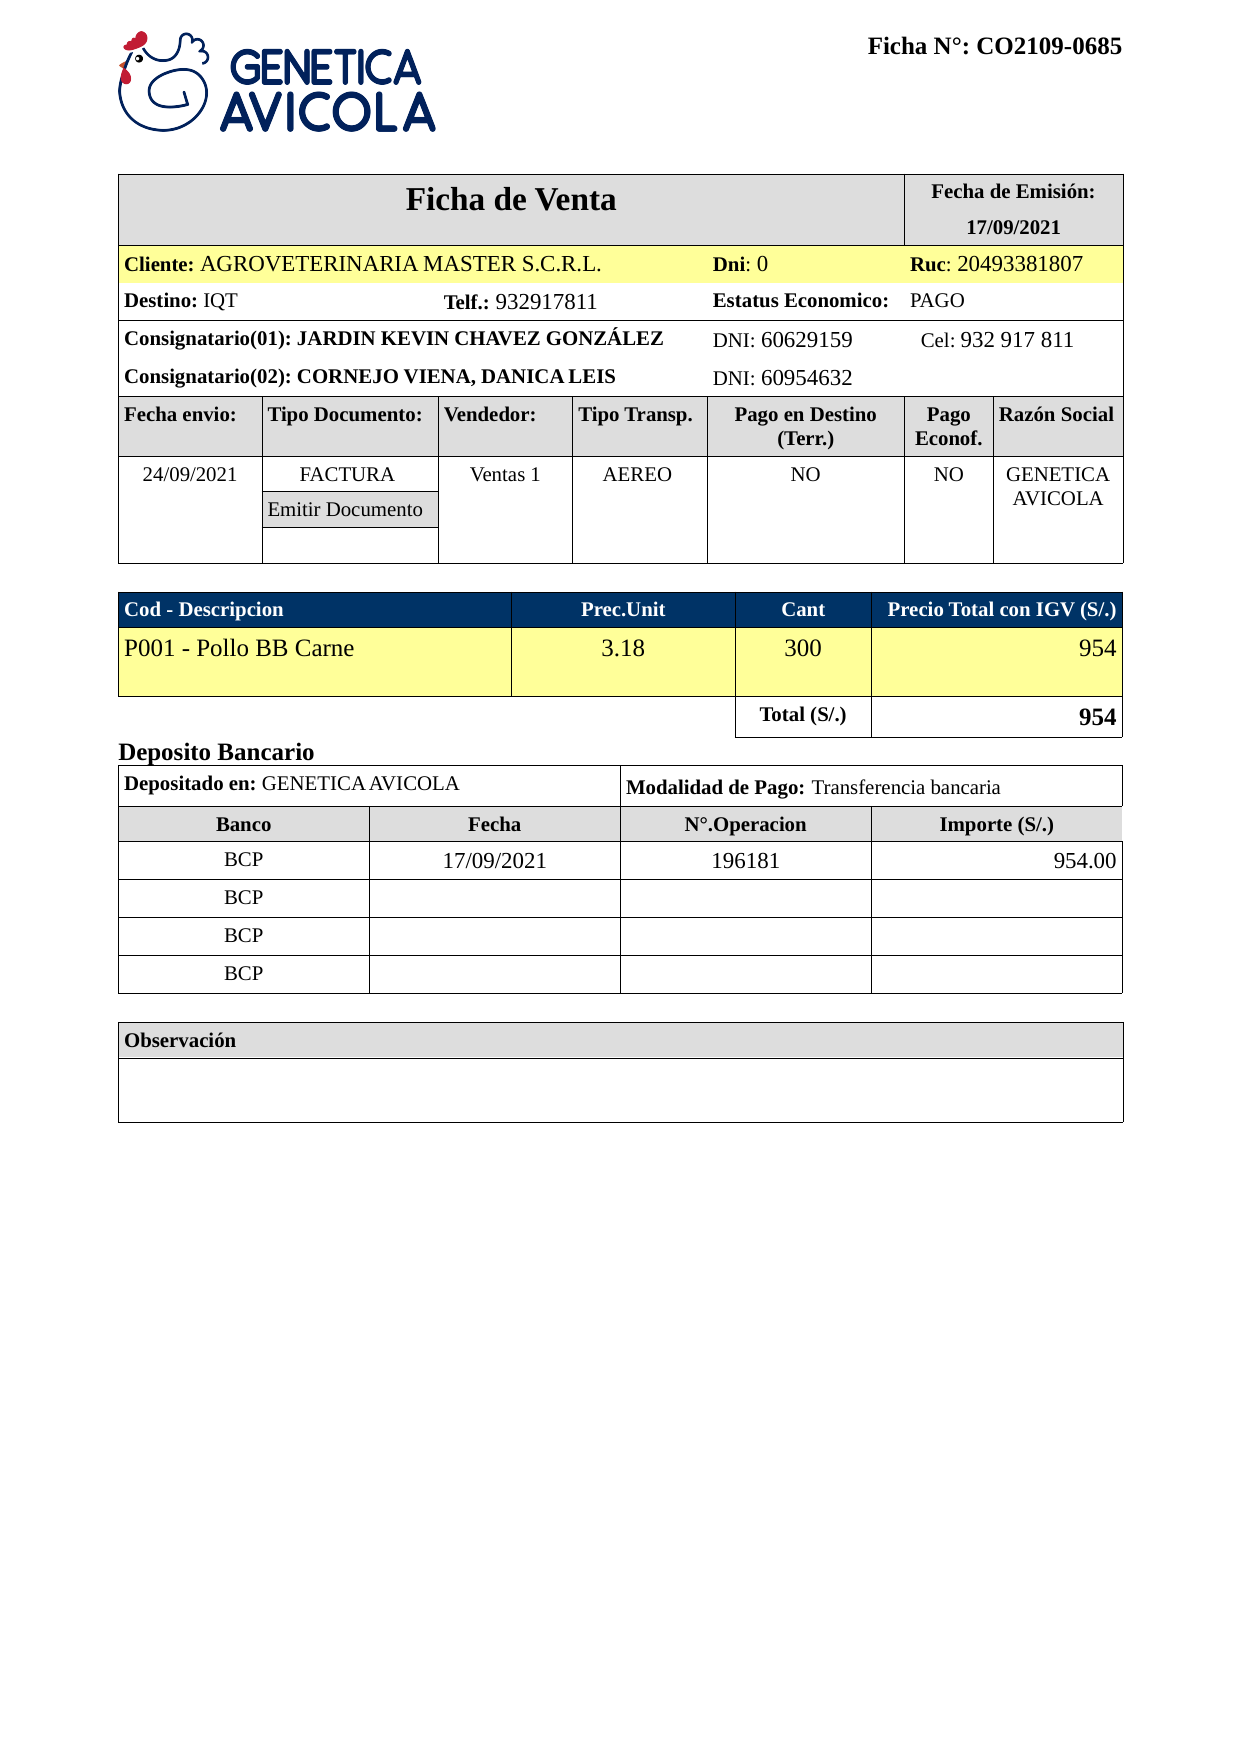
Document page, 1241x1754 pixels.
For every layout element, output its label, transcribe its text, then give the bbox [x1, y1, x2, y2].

table_cell AEREO [573, 457, 707, 563]
table_header Fecha de Emisión: [905, 175, 1123, 209]
table_cell Consignatario(02): CORNEJO VIENA, DANICA LEIS [119, 358, 707, 396]
table_cell [370, 956, 620, 993]
table_cell 3.18 [512, 628, 735, 696]
table_cell NO [905, 457, 993, 563]
table_cell BCP [119, 918, 369, 955]
table_header Depositado en: GENETICA AVICOLA [119, 766, 620, 806]
table_cell Fecha envio: [119, 397, 262, 456]
table_cell [872, 880, 1122, 917]
table_cell Emitir Documento [263, 492, 438, 527]
table_cell Total (S/.) [736, 697, 871, 737]
table_header Cod - Descripcion [119, 593, 511, 627]
table_header Observación [119, 1023, 1123, 1057]
table_cell [872, 956, 1122, 993]
table_cell BCP [119, 956, 369, 993]
table_cell [621, 956, 871, 993]
table_cell Ruc: 20493381807 [904, 246, 1123, 283]
table_cell DNI: 60954632 [707, 358, 1123, 396]
table_cell Estatus Economico: [707, 283, 904, 320]
table_cell NO [708, 457, 904, 563]
table_cell [621, 880, 871, 917]
table_cell [370, 918, 620, 955]
table_cell [370, 880, 620, 917]
table_cell 954 [872, 628, 1122, 696]
table_cell Consignatario(01): JARDIN KEVIN CHAVEZ GONZÁLEZ [119, 321, 707, 358]
table_cell 17/09/2021 [905, 209, 1123, 245]
table_header Precio Total con IGV (S/.) [872, 593, 1122, 627]
table_cell [621, 918, 871, 955]
picture [118, 31, 436, 132]
table_cell P001 - Pollo BB Carne [119, 628, 511, 696]
table_cell FACTURA [263, 457, 438, 491]
table_cell Tipo Transp. [573, 397, 707, 456]
table_header Modalidad de Pago: Transferencia bancaria [621, 766, 1122, 806]
table_cell 17/09/2021 [370, 842, 620, 879]
table_cell GENETICA AVICOLA [994, 457, 1123, 563]
table_cell Cliente: AGROVETERINARIA MASTER S.C.R.L. [119, 246, 707, 283]
table_cell Vendedor: [439, 397, 572, 456]
table_cell [118, 697, 511, 737]
table_cell 954 [872, 697, 1122, 737]
table_cell 196181 [621, 842, 871, 879]
table_cell N°.Operacion [621, 807, 871, 841]
table_cell DNI: 60629159 [707, 321, 915, 358]
table_cell 24/09/2021 [119, 457, 262, 563]
table_cell [872, 918, 1122, 955]
table_cell [263, 528, 438, 563]
table_cell 300 [736, 628, 871, 696]
table_cell Destino: IQT [119, 283, 438, 320]
table_header Ficha de Venta [119, 175, 904, 245]
table_cell Cel: 932 917 811 [915, 321, 1123, 358]
table_cell Razón Social [994, 397, 1123, 456]
table_cell PAGO [904, 283, 1123, 320]
table_cell BCP [119, 842, 369, 879]
table_cell Ventas 1 [439, 457, 572, 563]
table_cell Banco [119, 807, 369, 841]
table_cell Fecha [370, 807, 620, 841]
table_cell Tipo Documento: [263, 397, 438, 456]
table_header Prec.Unit [512, 593, 735, 627]
table_cell Pago en Destino (Terr.) [708, 397, 904, 456]
table_cell Pago Econof. [905, 397, 993, 456]
table_header Cant [736, 593, 871, 627]
table_cell Dni: 0 [707, 246, 904, 283]
text Deposito Bancario [118, 737, 1122, 765]
table_cell BCP [119, 880, 369, 917]
table_cell [119, 1059, 1123, 1122]
table_cell Importe (S/.) [872, 807, 1122, 841]
table_cell Telf.: 932917811 [438, 283, 707, 320]
table_cell [511, 697, 735, 737]
table_cell 954.00 [872, 842, 1122, 879]
